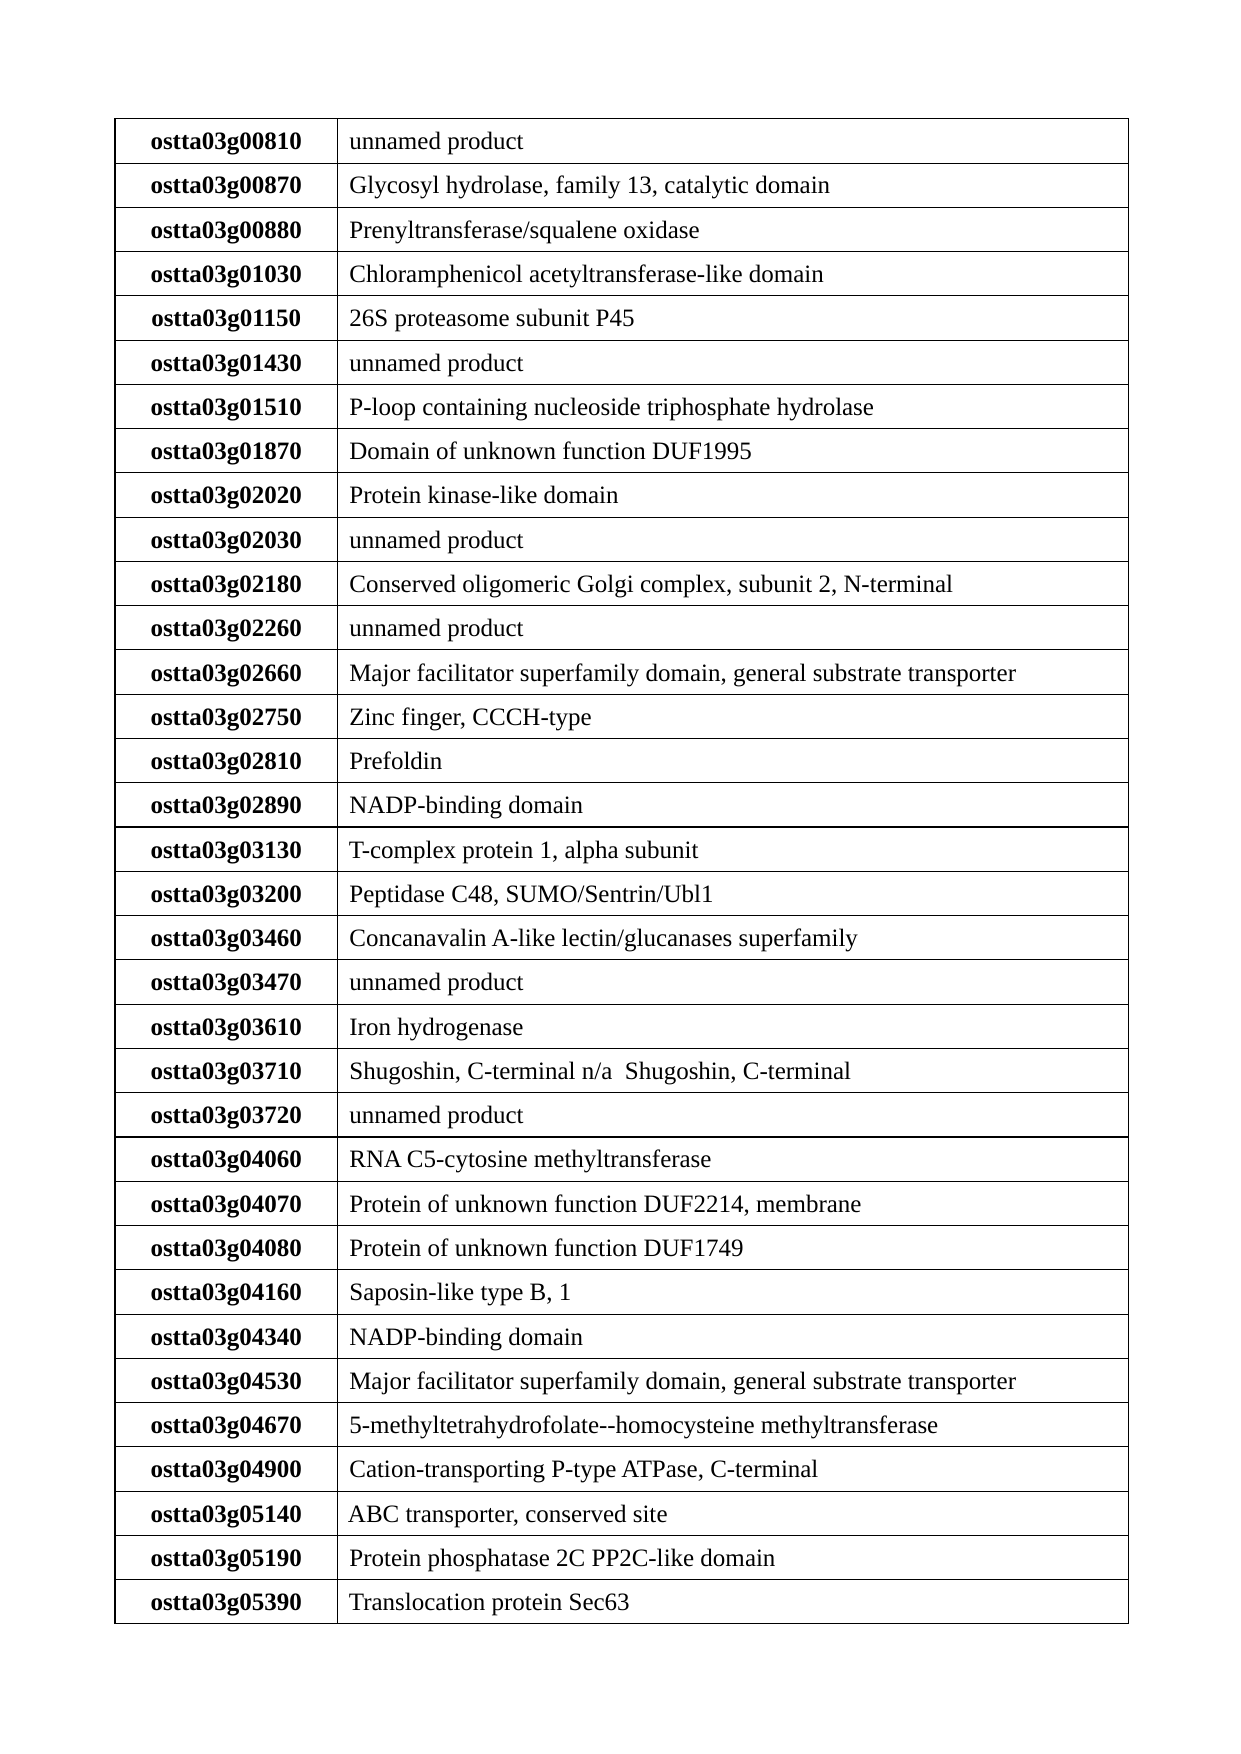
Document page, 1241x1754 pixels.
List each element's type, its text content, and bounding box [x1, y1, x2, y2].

table_cell ostta03g02660 [116, 650, 337, 694]
table_cell [1129, 384, 1240, 428]
table_cell [1129, 959, 1240, 1003]
table_cell ostta03g00870 [116, 164, 337, 207]
table_cell unnamed product [338, 518, 1128, 561]
table_cell Concanavalin A-like lectin/glucanases superfamily [338, 916, 1128, 959]
table_cell ostta03g02750 [116, 695, 337, 738]
table_cell [1129, 782, 1240, 826]
table_cell [1129, 251, 1240, 295]
table_cell Prenyltransferase/squalene oxidase [338, 208, 1128, 251]
table_cell [1129, 561, 1240, 605]
table_cell ostta03g03470 [116, 960, 337, 1003]
table_cell Saposin-like type B, 1 [338, 1270, 1128, 1313]
table_cell Conserved oligomeric Golgi complex, subunit 2, N-terminal [338, 562, 1128, 605]
table_cell NADP-binding domain [338, 783, 1128, 826]
table_cell [1129, 738, 1240, 782]
table_cell Protein phosphatase 2C PP2C-like domain [338, 1536, 1128, 1579]
table_cell [1129, 1136, 1240, 1181]
table_cell Major facilitator superfamily domain, general substrate transporter [338, 1359, 1128, 1402]
table_cell [1129, 295, 1240, 339]
table_cell ostta03g04670 [116, 1403, 337, 1446]
table_cell ostta03g04080 [116, 1226, 337, 1269]
table_cell [1129, 118, 1240, 162]
table_cell Chloramphenicol acetyltransferase-like domain [338, 252, 1128, 295]
table_cell [1129, 1269, 1240, 1313]
table_cell ostta03g05190 [116, 1536, 337, 1579]
table_cell T-complex protein 1, alpha subunit [338, 828, 1128, 871]
table_cell Protein of unknown function DUF2214, membrane [338, 1182, 1128, 1225]
table_cell Protein kinase-like domain [338, 473, 1128, 517]
table_cell unnamed product [338, 606, 1128, 649]
table_cell ostta03g00810 [116, 119, 337, 162]
table_cell [1129, 517, 1240, 561]
table_cell P-loop containing nucleoside triphosphate hydrolase [338, 385, 1128, 428]
table_cell [1129, 1358, 1240, 1402]
table_cell [1129, 1446, 1240, 1491]
table_cell [1129, 207, 1240, 251]
table_cell ostta03g02180 [116, 562, 337, 605]
table_cell [1129, 1579, 1240, 1623]
table_cell ABC transporter, conserved site [338, 1492, 1128, 1535]
table_cell Iron hydrogenase [338, 1005, 1128, 1048]
table_cell ostta03g03130 [116, 828, 337, 871]
table_cell ostta03g05390 [116, 1580, 337, 1623]
table_cell ostta03g01430 [116, 341, 337, 384]
table_cell [1129, 340, 1240, 384]
table_cell unnamed product [338, 1093, 1128, 1136]
table_cell 26S proteasome subunit P45 [338, 296, 1128, 339]
table_cell ostta03g04340 [116, 1315, 337, 1358]
table_cell [1129, 1048, 1240, 1092]
table_cell [1129, 915, 1240, 959]
table_cell Domain of unknown function DUF1995 [338, 429, 1128, 472]
table_cell [1129, 871, 1240, 915]
table_cell [1129, 605, 1240, 649]
table_cell ostta03g00880 [116, 208, 337, 251]
table_cell [1129, 1004, 1240, 1048]
table_cell ostta03g04160 [116, 1270, 337, 1313]
table_cell ostta03g02890 [116, 783, 337, 826]
table_cell Glycosyl hydrolase, family 13, catalytic domain [338, 164, 1128, 207]
table_cell Major facilitator superfamily domain, general substrate transporter [338, 650, 1128, 694]
table_cell [1129, 1535, 1240, 1579]
table_cell ostta03g04060 [116, 1138, 337, 1181]
table_cell unnamed product [338, 960, 1128, 1003]
table_cell [1129, 1092, 1240, 1136]
table_cell ostta03g03720 [116, 1093, 337, 1136]
table_cell ostta03g04530 [116, 1359, 337, 1402]
table_cell ostta03g05140 [116, 1492, 337, 1535]
table_cell ostta03g04070 [116, 1182, 337, 1225]
table_cell RNA C5-cytosine methyltransferase [338, 1138, 1128, 1181]
table_cell ostta03g01150 [116, 296, 337, 339]
table_cell [1129, 694, 1240, 738]
table_cell Zinc finger, CCCH-type [338, 695, 1128, 738]
table_cell [1129, 649, 1240, 694]
table_cell ostta03g03710 [116, 1049, 337, 1092]
table_cell ostta03g01030 [116, 252, 337, 295]
table_cell [1129, 1225, 1240, 1269]
table_cell ostta03g03610 [116, 1005, 337, 1048]
table_cell 5-methyltetrahydrofolate--homocysteine methyltransferase [338, 1403, 1128, 1446]
table_cell ostta03g02810 [116, 739, 337, 782]
table_cell ostta03g02030 [116, 518, 337, 561]
table_cell unnamed product [338, 119, 1128, 162]
table_cell ostta03g03460 [116, 916, 337, 959]
table_cell ostta03g01870 [116, 429, 337, 472]
table_cell [1129, 826, 1240, 871]
table_cell ostta03g03200 [116, 872, 337, 915]
table_cell [1129, 1491, 1240, 1535]
table_cell [1129, 1402, 1240, 1446]
table_cell ostta03g01510 [116, 385, 337, 428]
table_cell [1129, 1314, 1240, 1358]
table_cell [1129, 472, 1240, 517]
table_cell Shugoshin, C-terminal n/a Shugoshin, C-terminal [338, 1049, 1128, 1092]
table_cell Peptidase C48, SUMO/Sentrin/Ubl1 [338, 872, 1128, 915]
table_cell ostta03g02260 [116, 606, 337, 649]
table_cell [1129, 428, 1240, 472]
table_cell NADP-binding domain [338, 1315, 1128, 1358]
table_cell Protein of unknown function DUF1749 [338, 1226, 1128, 1269]
table_cell ostta03g04900 [116, 1447, 337, 1491]
table_cell unnamed product [338, 341, 1128, 384]
table_cell [1129, 1181, 1240, 1225]
table_cell [1129, 163, 1240, 207]
table_cell Prefoldin [338, 739, 1128, 782]
table_cell Cation-transporting P-type ATPase, C-terminal [338, 1447, 1128, 1491]
table_cell Translocation protein Sec63 [338, 1580, 1128, 1623]
table_cell ostta03g02020 [116, 473, 337, 517]
